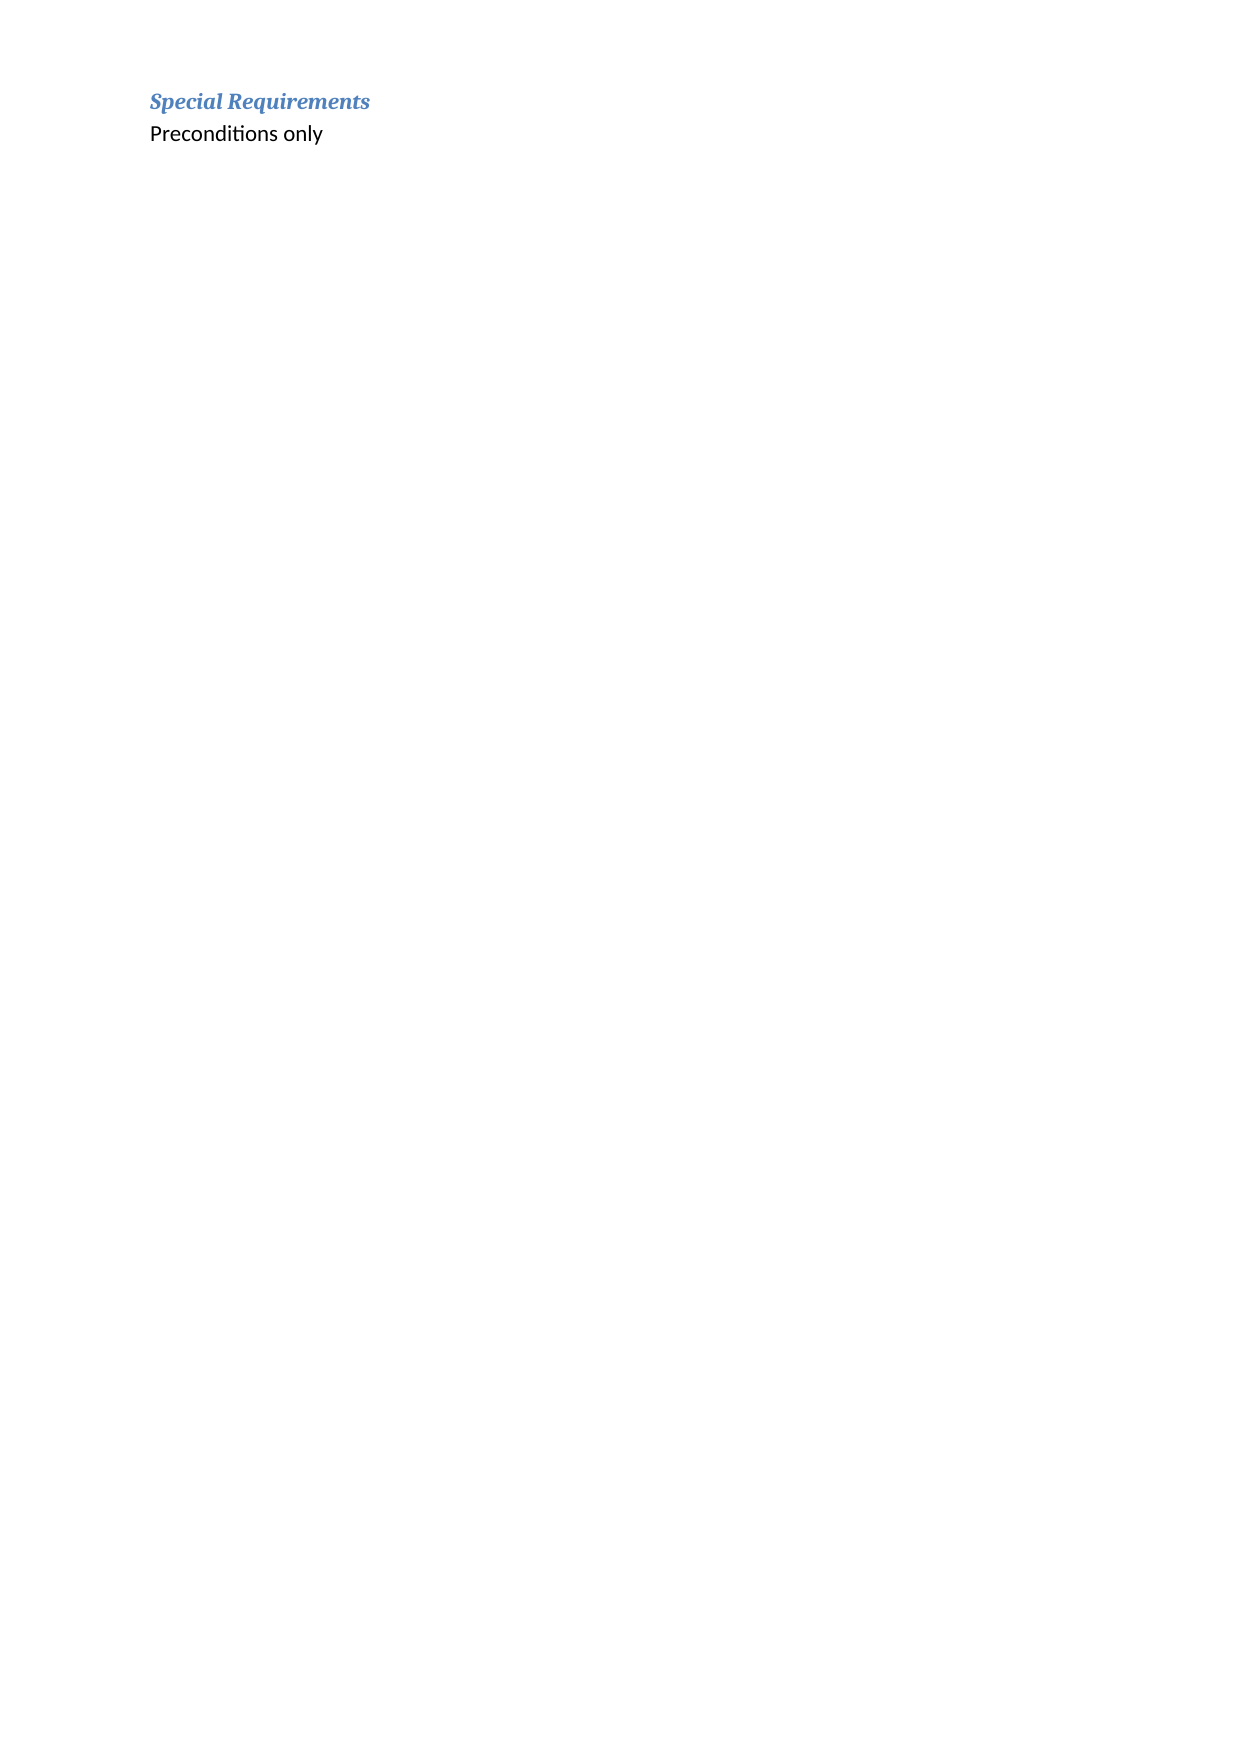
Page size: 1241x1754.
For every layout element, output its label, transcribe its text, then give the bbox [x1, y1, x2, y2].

text Preconditions only [150, 119, 1090, 147]
subtitle Special Requirements [150, 89, 1090, 115]
